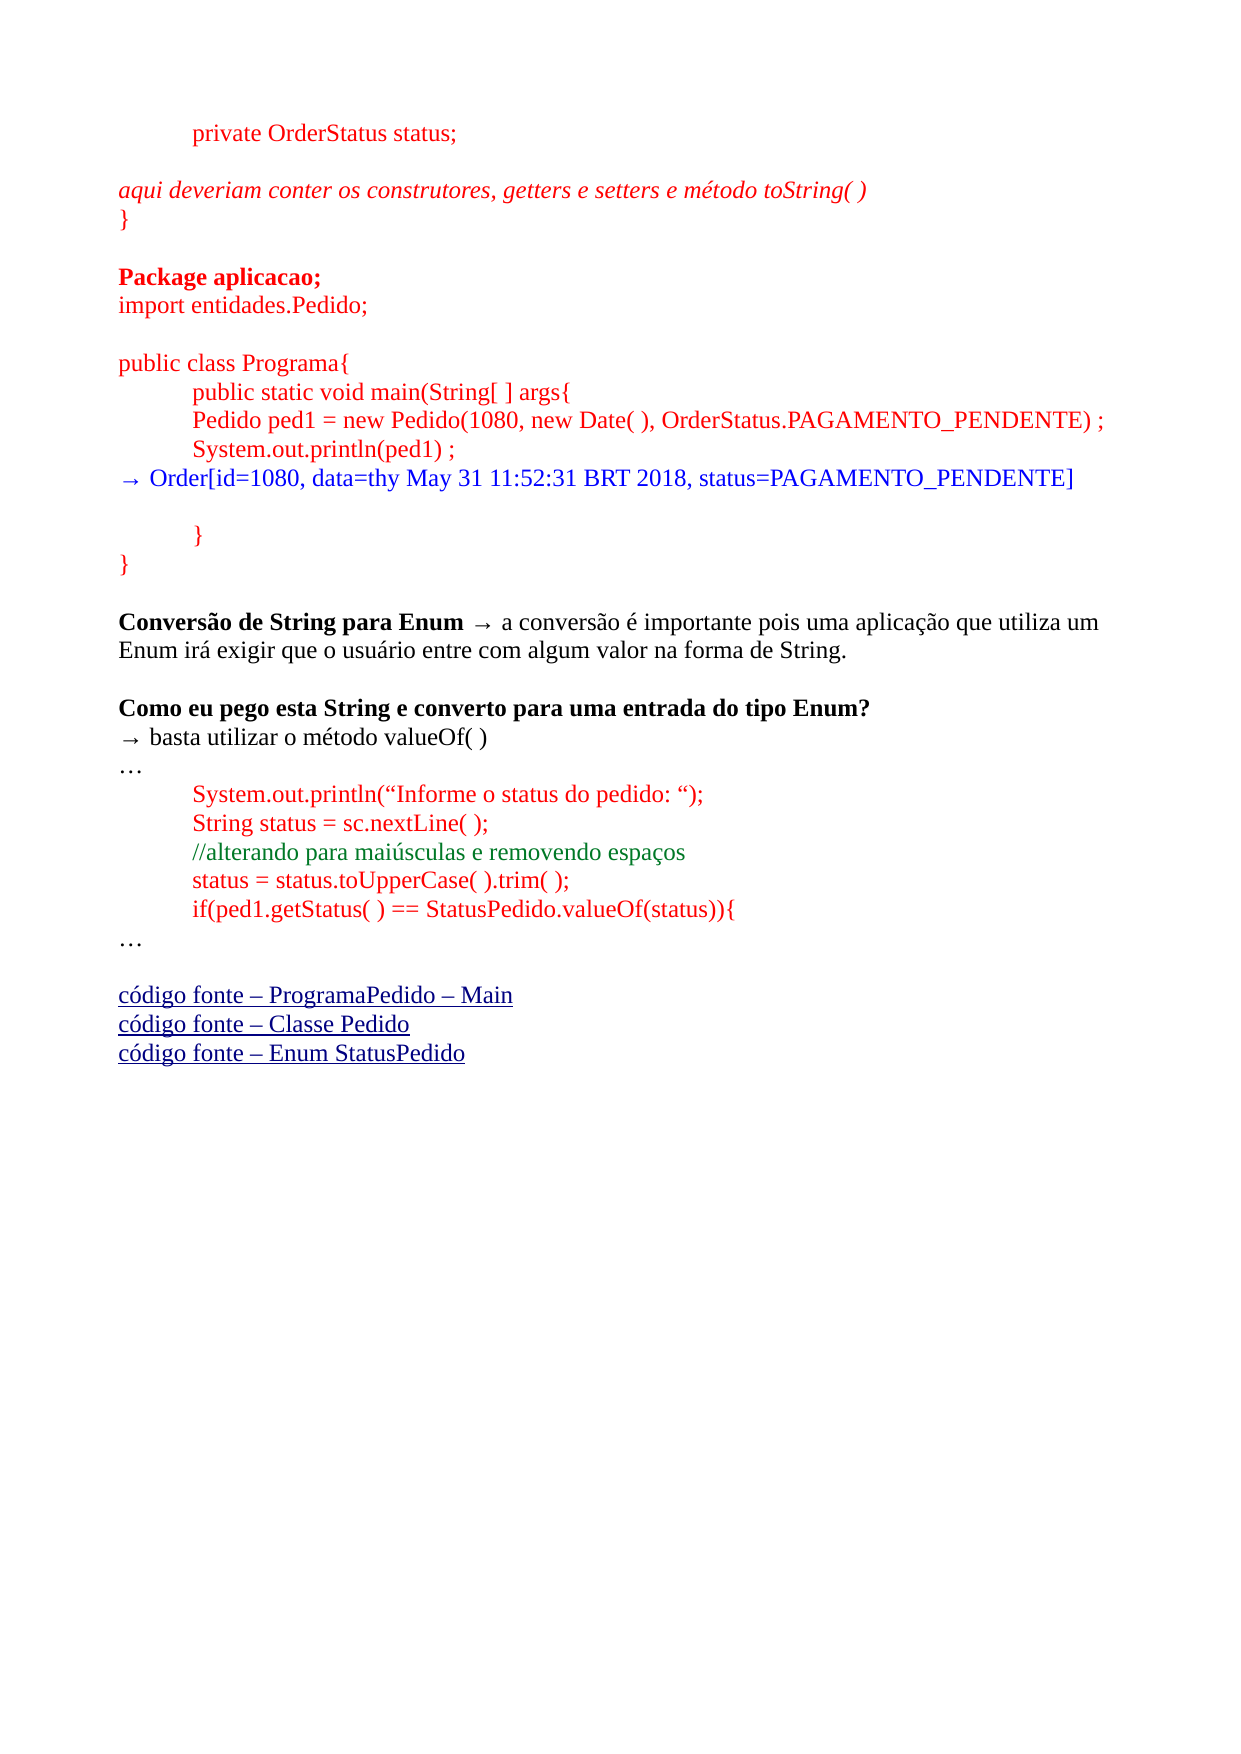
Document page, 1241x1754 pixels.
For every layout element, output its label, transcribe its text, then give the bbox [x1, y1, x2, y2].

text … [118, 923, 1122, 952]
text import entidades.Pedido; [118, 291, 1122, 319]
text if(ped1.getStatus( ) == StatusPedido.valueOf(status)){ [118, 894, 1122, 923]
text aqui deveriam conter os construtores, getters e setters e método toString( ) [118, 176, 1122, 204]
text System.out.println(ped1) ; [118, 434, 1122, 463]
text Conversão de String para Enum → a conversão é importante pois uma aplicação que utiliza um Enum irá exigir que o usuário entre com algum valor na forma de String. [118, 607, 1122, 664]
text public class Programa{ [118, 348, 1122, 377]
text } [118, 521, 1122, 549]
text … [118, 751, 1122, 779]
text Package aplicacao; [118, 262, 1122, 291]
text código fonte – Enum StatusPedido [118, 1038, 1122, 1067]
text Pedido ped1 = new Pedido(1080, new Date( ), OrderStatus.PAGAMENTO_PENDENTE) ; [118, 406, 1122, 434]
text } [118, 204, 1122, 233]
text //alterando para maiúsculas e removendo espaços [118, 837, 1122, 866]
text código fonte – Classe Pedido [118, 1009, 1122, 1038]
text status = status.toUpperCase( ).trim( ); [118, 866, 1122, 894]
text } [118, 549, 1122, 578]
text private OrderStatus status; [118, 118, 1122, 147]
text String status = sc.nextLine( ); [118, 808, 1122, 837]
text System.out.println(“Informe o status do pedido: “); [118, 779, 1122, 808]
text Como eu pego esta String e converto para uma entrada do tipo Enum? [118, 693, 1122, 722]
text código fonte – ProgramaPedido – Main [118, 981, 1122, 1009]
text → basta utilizar o método valueOf( ) [118, 722, 1122, 751]
text → Order[id=1080, data=thy May 31 11:52:31 BRT 2018, status=PAGAMENTO_PENDENTE] [118, 463, 1122, 492]
text public static void main(String[ ] args{ [118, 377, 1122, 406]
